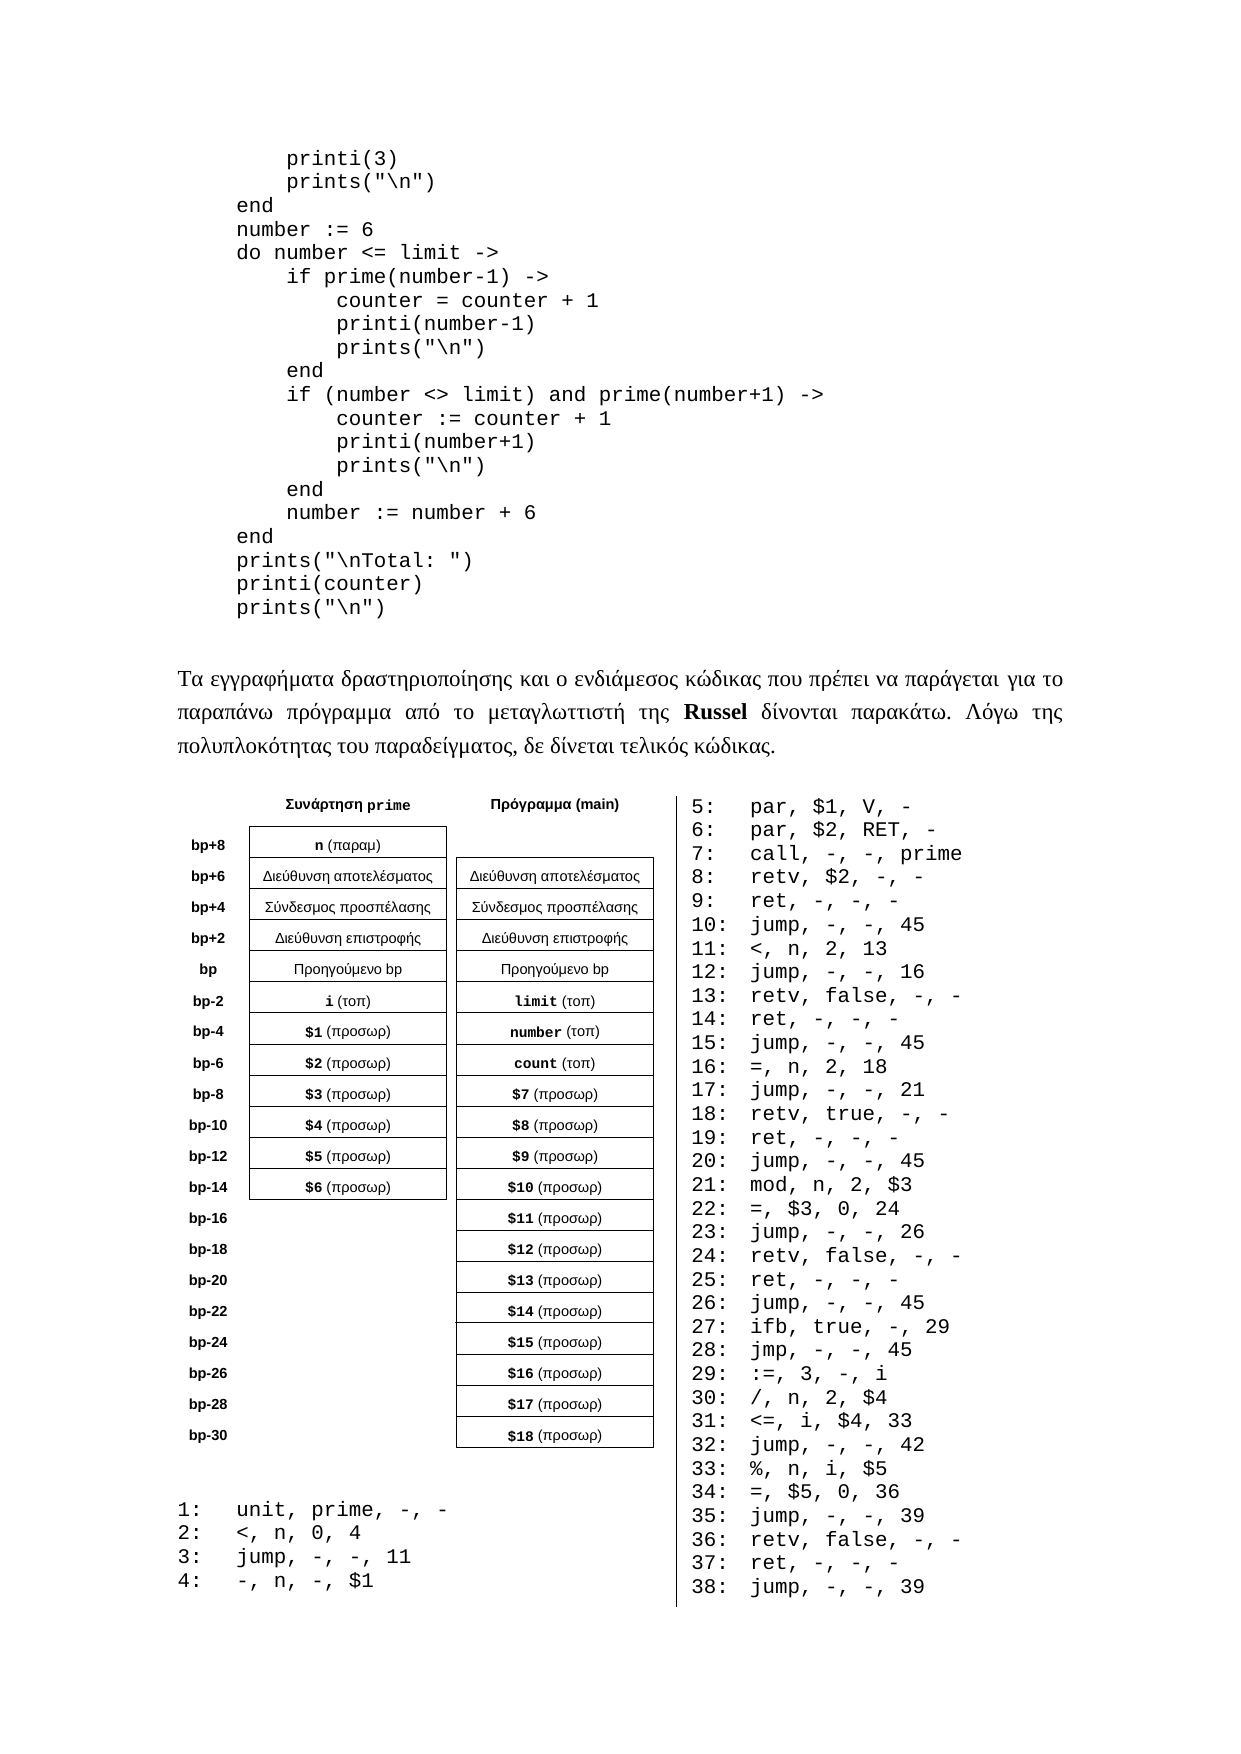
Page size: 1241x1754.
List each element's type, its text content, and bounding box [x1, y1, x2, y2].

text 6: par, $2, RET, - [691, 819, 1063, 843]
text prints("\n") [236, 337, 1063, 361]
text 22: =, $3, 0, 24 [691, 1198, 1063, 1221]
text 12: jump, -, -, 16 [691, 961, 1063, 985]
text 26: jump, -, -, 45 [691, 1292, 1063, 1316]
text 20: jump, -, -, 45 [691, 1150, 1063, 1174]
text prints("\n") [236, 455, 1063, 479]
text counter = counter + 1 [236, 289, 1063, 313]
text 27: ifb, true, -, 29 [691, 1316, 1063, 1339]
text 16: =, n, 2, 18 [691, 1056, 1063, 1079]
text Τα εγγραφήματα δραστηριοποίησης και ο ενδιάμεσος κώδικας που πρέπει να παράγεται για το παραπάνω πρόγραμμα από το μεταγλωττιστή της Russel δίνονται παρακάτω. Λόγω της πολυπλοκότητας του παραδείγματος, δε δίνεται τελικός κώδικας. [177, 658, 1063, 758]
text end [236, 361, 1063, 384]
text 2: <, n, 0, 4 [177, 1522, 661, 1546]
text 33: %, n, i, $5 [691, 1458, 1063, 1481]
text 17: jump, -, -, 21 [691, 1079, 1063, 1103]
text 1: unit, prime, -, - [177, 1499, 661, 1522]
text number := number + 6 [236, 502, 1063, 526]
text 11: <, n, 2, 13 [691, 937, 1063, 961]
text printi(counter) [236, 573, 1063, 597]
text 18: retv, true, -, - [691, 1103, 1063, 1127]
text 15: jump, -, -, 45 [691, 1032, 1063, 1056]
text 14: ret, -, -, - [691, 1008, 1063, 1032]
text counter := counter + 1 [236, 408, 1063, 431]
text 34: =, $5, 0, 36 [691, 1481, 1063, 1505]
text 32: jump, -, -, 42 [691, 1434, 1063, 1458]
text 28: jmp, -, -, 45 [691, 1339, 1063, 1363]
text 9: ret, -, -, - [691, 890, 1063, 914]
text if prime(number-1) -> [236, 266, 1063, 289]
text 37: ret, -, -, - [691, 1552, 1063, 1576]
text do number <= limit -> [236, 242, 1063, 266]
text 36: retv, false, -, - [691, 1529, 1063, 1552]
text end [236, 479, 1063, 502]
text 38: jump, -, -, 39 [691, 1576, 1063, 1599]
text 23: jump, -, -, 26 [691, 1221, 1063, 1245]
text 19: ret, -, -, - [691, 1127, 1063, 1150]
text 30: /, n, 2, $4 [691, 1387, 1063, 1410]
text 13: retv, false, -, - [691, 985, 1063, 1008]
text if (number <> limit) and prime(number+1) -> [236, 384, 1063, 408]
text 3: jump, -, -, 11 [177, 1546, 661, 1569]
text 21: mod, n, 2, $3 [691, 1174, 1063, 1198]
text printi(3) [236, 148, 1063, 171]
text 4: -, n, -, $1 [177, 1569, 661, 1593]
text number := 6 [236, 219, 1063, 242]
text prints("\n") [236, 171, 1063, 195]
text end [236, 526, 1063, 550]
text prints("\nTotal: ") [236, 550, 1063, 573]
text 8: retv, $2, -, - [691, 867, 1063, 890]
text printi(number-1) [236, 313, 1063, 337]
text 24: retv, false, -, - [691, 1245, 1063, 1268]
text 29: :=, 3, -, i [691, 1363, 1063, 1387]
text 25: ret, -, -, - [691, 1268, 1063, 1292]
text 7: call, -, -, prime [691, 843, 1063, 867]
text 31: <=, i, $4, 33 [691, 1410, 1063, 1434]
text end [236, 195, 1063, 219]
text 5: par, $1, V, - [691, 796, 1063, 819]
text printi(number+1) [236, 431, 1063, 455]
text 10: jump, -, -, 45 [691, 914, 1063, 937]
text prints("\n") [236, 597, 1063, 621]
text 35: jump, -, -, 39 [691, 1505, 1063, 1529]
